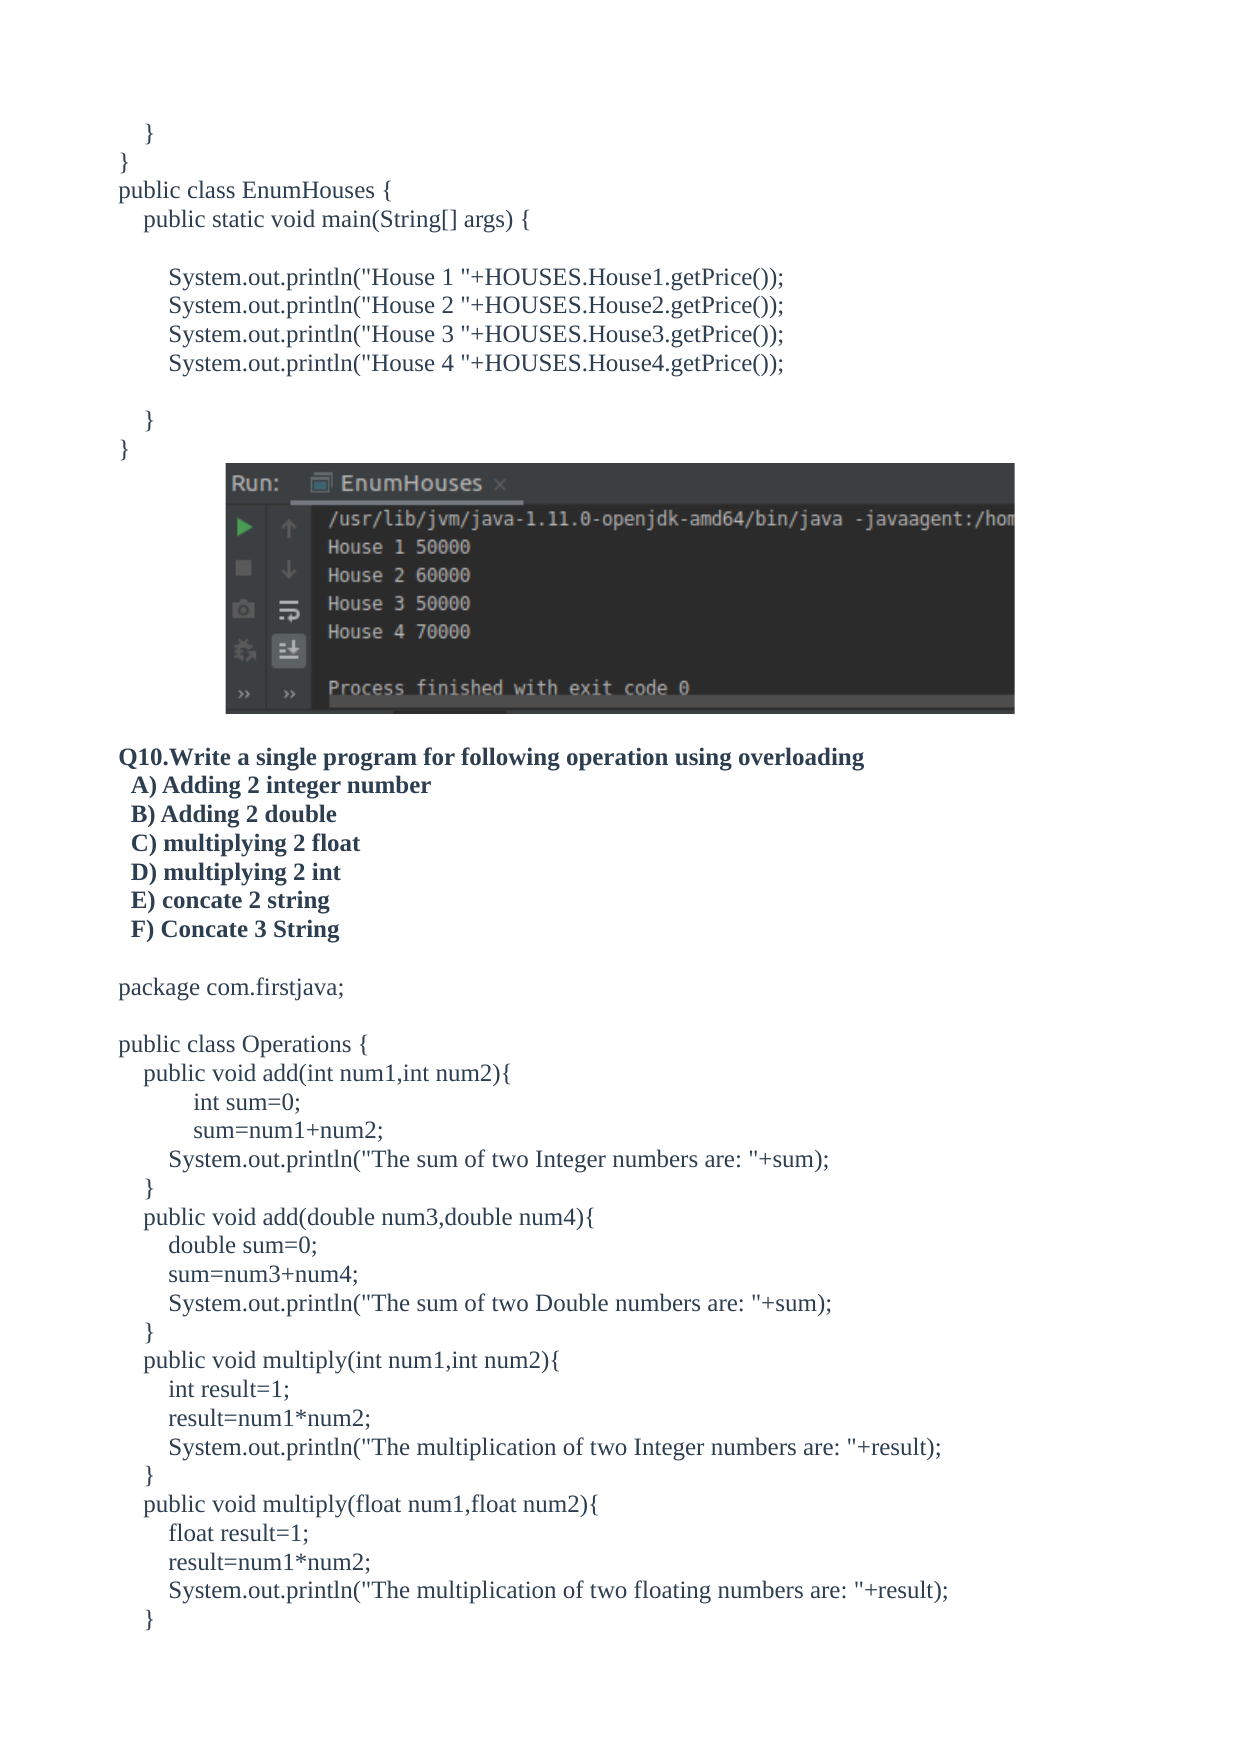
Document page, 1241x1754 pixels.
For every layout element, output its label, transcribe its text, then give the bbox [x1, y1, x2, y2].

text } [118, 147, 1122, 176]
text Q10.Write a single program for following operation using overloading A) Adding 2 integer number B) Adding 2 double C) multiplying 2 float D) multiplying 2 int E) concate 2 string F) Concate 3 String [118, 463, 1122, 972]
text public void add(int num1,int num2){ [118, 1058, 1122, 1087]
text public static void main(String[] args) { [118, 204, 1122, 233]
text public class Operations { [118, 1029, 1122, 1058]
text public void multiply(float num1,float num2){ [118, 1489, 1122, 1518]
picture [225, 463, 1015, 714]
text } [118, 1317, 1122, 1346]
text System.out.println("The multiplication of two floating numbers are: "+result); [118, 1576, 1122, 1604]
text System.out.println("House 1 "+HOUSES.House1.getPrice()); [118, 262, 1122, 291]
text } [118, 406, 1122, 434]
text package com.firstjava; [118, 972, 1122, 1001]
text double sum=0; [118, 1231, 1122, 1259]
text public class EnumHouses { [118, 176, 1122, 204]
text sum=num1+num2; [118, 1116, 1122, 1144]
text } [118, 1604, 1122, 1633]
text } [118, 434, 1122, 463]
text System.out.println("House 4 "+HOUSES.House4.getPrice()); [118, 348, 1122, 377]
text } [118, 1461, 1122, 1489]
text System.out.println("The sum of two Double numbers are: "+sum); [118, 1288, 1122, 1317]
text System.out.println("House 3 "+HOUSES.House3.getPrice()); [118, 319, 1122, 348]
text System.out.println("The multiplication of two Integer numbers are: "+result); [118, 1432, 1122, 1461]
text sum=num3+num4; [118, 1259, 1122, 1288]
text System.out.println("The sum of two Integer numbers are: "+sum); [118, 1144, 1122, 1173]
text result=num1*num2; [118, 1403, 1122, 1432]
text public void add(double num3,double num4){ [118, 1202, 1122, 1231]
text float result=1; [118, 1518, 1122, 1547]
text result=num1*num2; [118, 1547, 1122, 1576]
text System.out.println("House 2 "+HOUSES.House2.getPrice()); [118, 291, 1122, 319]
text int sum=0; [118, 1087, 1122, 1116]
text } [118, 118, 1122, 147]
text } [118, 1173, 1122, 1202]
text public void multiply(int num1,int num2){ [118, 1346, 1122, 1374]
text int result=1; [118, 1374, 1122, 1403]
